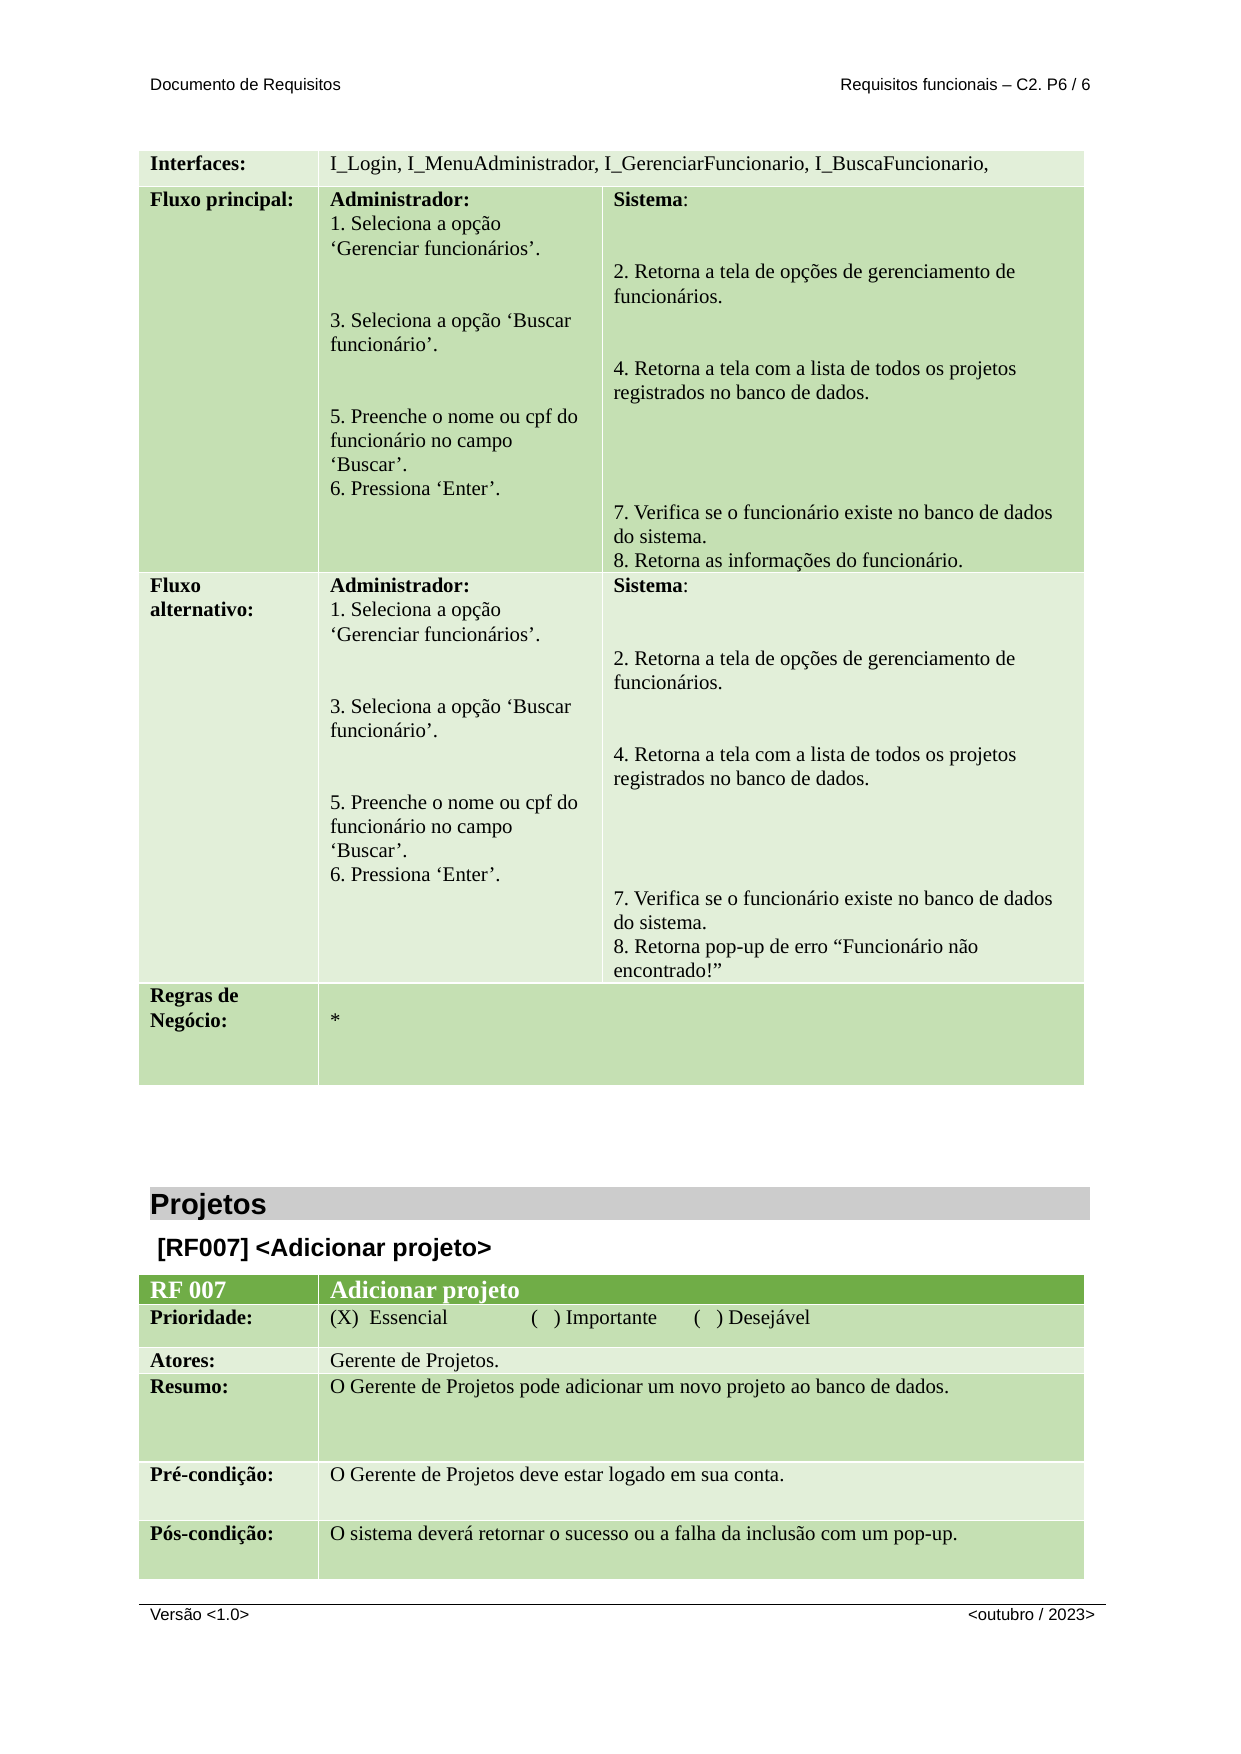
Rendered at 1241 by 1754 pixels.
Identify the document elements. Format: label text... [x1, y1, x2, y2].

table_cell Sistema: 2. Retorna a tela de opções de gerenciamento de funcionários. 4. Retorna a tela com a lista de todos os projetos registrados no banco de dados. 7. Verifica se o funcionário existe no banco de dados do sistema. 8. Retorna as informações do funcionário. [603, 187, 1084, 572]
table_cell Prioridade: [139, 1305, 318, 1347]
table_header Adicionar projeto [319, 1275, 1084, 1304]
table_cell Interfaces: [139, 151, 318, 186]
table_cell Regras de Negócio: [139, 984, 318, 1085]
table_cell O Gerente de Projetos deve estar logado em sua conta. [319, 1463, 1084, 1520]
table_cell O sistema deverá retornar o sucesso ou a falha da inclusão com um pop-up. [319, 1521, 1084, 1579]
table_cell Fluxo principal: [139, 187, 318, 572]
table_cell * [319, 984, 1084, 1085]
table_cell Pré-condição: [139, 1463, 318, 1520]
table_cell Sistema: 2. Retorna a tela de opções de gerenciamento de funcionários. 4. Retorna a tela com a lista de todos os projetos registrados no banco de dados. 7. Verifica se o funcionário existe no banco de dados do sistema. 8. Retorna pop-up de erro “Funcionário não encontrado!” [603, 573, 1084, 982]
table_cell Gerente de Projetos. [319, 1348, 1084, 1373]
table_cell Pós-condição: [139, 1521, 318, 1579]
table_cell Resumo: [139, 1374, 318, 1461]
text [RF007] <Adicionar projeto> [150, 1233, 1090, 1262]
table_header RF 007 [139, 1275, 318, 1304]
table_cell Administrador: 1. Seleciona a opção ‘Gerenciar funcionários’. 3. Seleciona a opção ‘Buscar funcionário’. 5. Preenche o nome ou cpf do funcionário no campo ‘Buscar’. 6. Pressiona ‘Enter’. [319, 187, 602, 572]
table_cell Atores: [139, 1348, 318, 1373]
table_cell Fluxo alternativo: [139, 573, 318, 982]
table_cell I_Login, I_MenuAdministrador, I_GerenciarFuncionario, I_BuscaFuncionario, [319, 151, 1084, 186]
table_cell (X) Essencial ( ) Importante ( ) Desejável [319, 1305, 1084, 1347]
table_cell Administrador: 1. Seleciona a opção ‘Gerenciar funcionários’. 3. Seleciona a opção ‘Buscar funcionário’. 5. Preenche o nome ou cpf do funcionário no campo ‘Buscar’. 6. Pressiona ‘Enter’. [319, 573, 602, 982]
subtitle Projetos [150, 1187, 1090, 1220]
table_cell O Gerente de Projetos pode adicionar um novo projeto ao banco de dados. [319, 1374, 1084, 1461]
